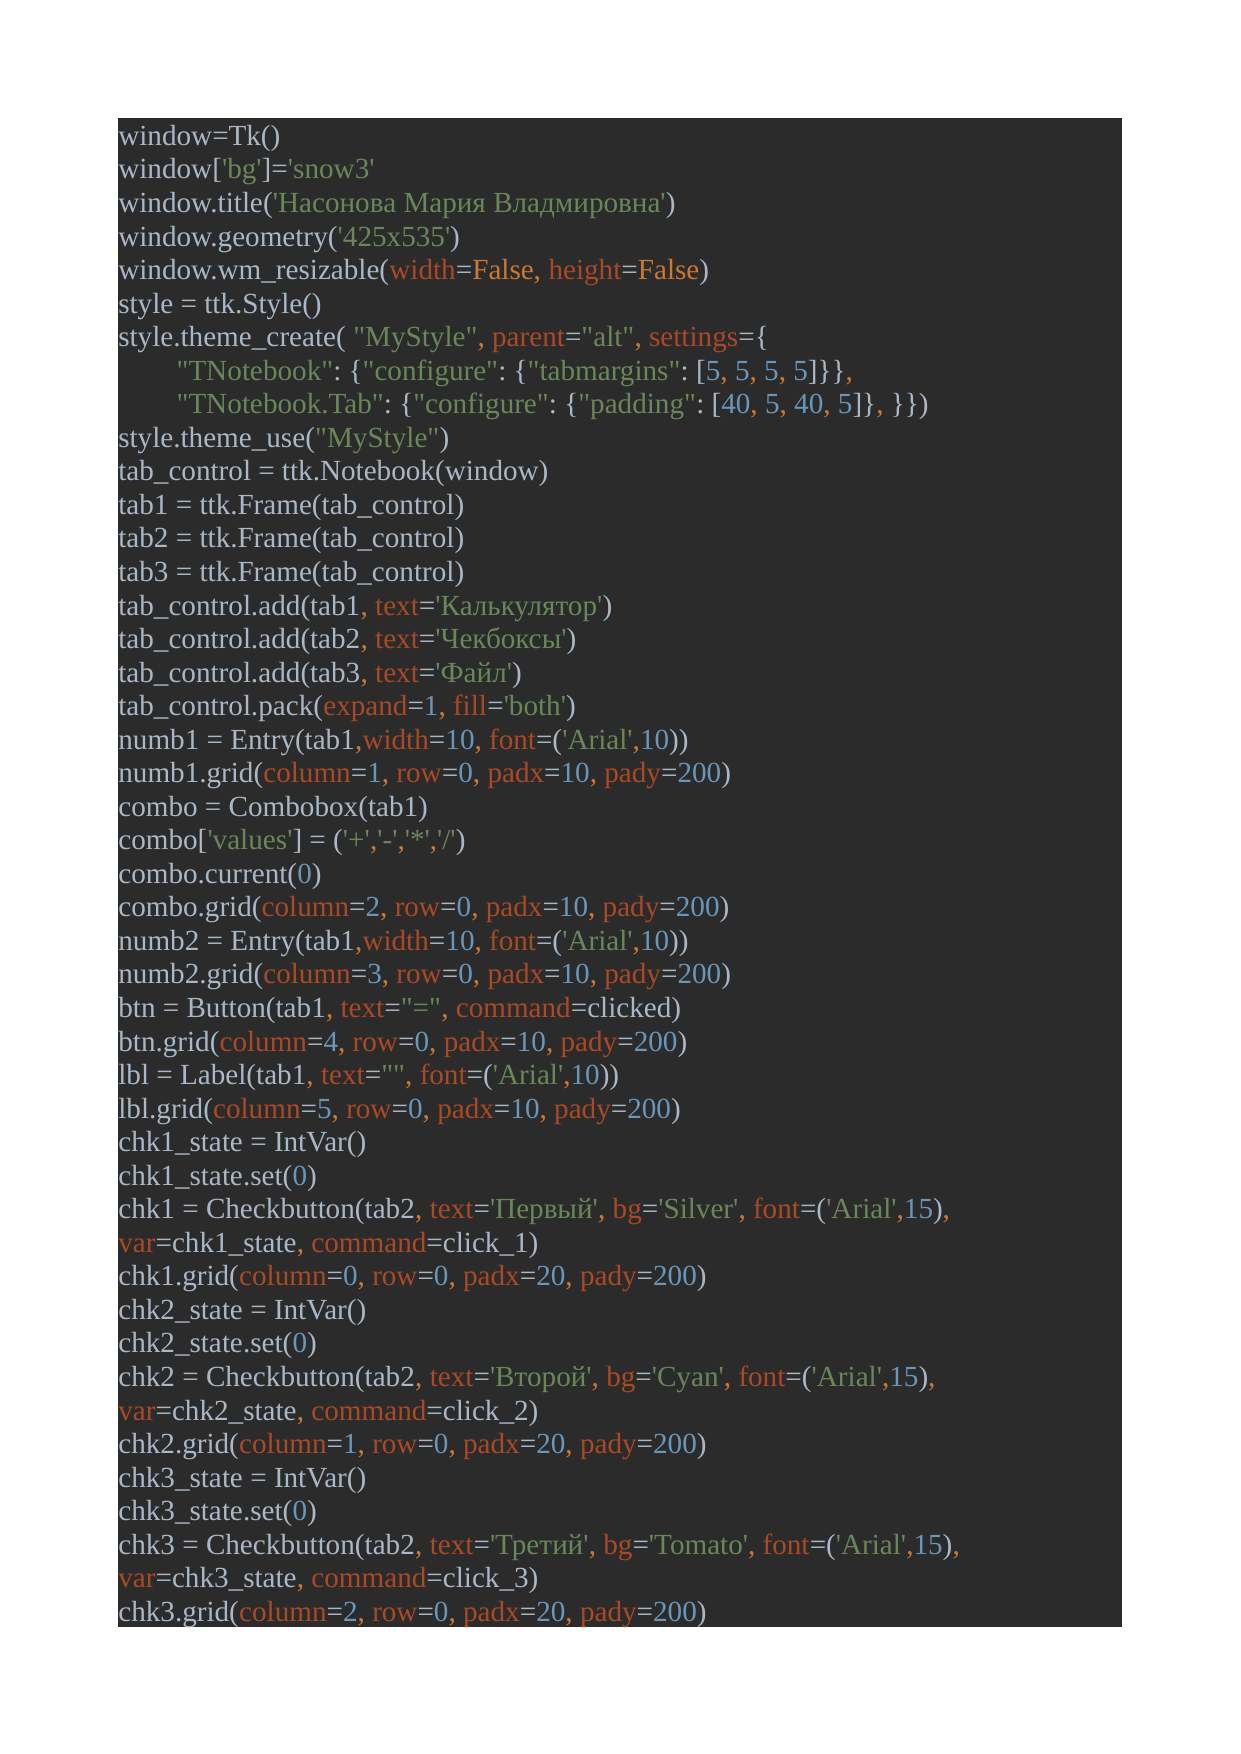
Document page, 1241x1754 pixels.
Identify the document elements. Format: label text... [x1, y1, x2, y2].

text window.wm_resizable(width=False, height=False) [118, 252, 1122, 286]
text chk3_state = IntVar() [118, 1460, 1122, 1493]
text style = ttk.Style() [118, 286, 1122, 319]
text chk2_state.set(0) [118, 1326, 1122, 1359]
text lbl.grid(column=5, row=0, padx=10, pady=200) [118, 1091, 1122, 1124]
text tab2 = ttk.Frame(tab_control) [118, 521, 1122, 554]
text chk2 = Checkbutton(tab2, text='Второй', bg='Cyan', font=('Arial',15), var=chk2_state, command=click_2) [118, 1359, 1122, 1426]
text combo = Combobox(tab1) [118, 789, 1122, 822]
text style.theme_create( "MyStyle", parent="alt", settings={ [118, 319, 1122, 353]
text tab1 = ttk.Frame(tab_control) [118, 487, 1122, 521]
text chk3 = Checkbutton(tab2, text='Третий', bg='Tomato', font=('Arial',15), var=chk3_state, command=click_3) [118, 1527, 1122, 1594]
text "TNotebook": {"configure": {"tabmargins": [5, 5, 5, 5]}}, [118, 353, 1122, 386]
text chk1_state = IntVar() [118, 1124, 1122, 1158]
text chk1.grid(column=0, row=0, padx=20, pady=200) [118, 1258, 1122, 1292]
text tab_control.add(tab1, text='Калькулятор') [118, 588, 1122, 621]
text "TNotebook.Tab": {"configure": {"padding": [40, 5, 40, 5]}, }}) [118, 386, 1122, 420]
text tab_control.add(tab3, text='Файл') [118, 655, 1122, 688]
text chk3_state.set(0) [118, 1493, 1122, 1527]
text btn = Button(tab1, text="=", command=clicked) [118, 990, 1122, 1024]
text combo.grid(column=2, row=0, padx=10, pady=200) [118, 889, 1122, 923]
text numb2.grid(column=3, row=0, padx=10, pady=200) [118, 957, 1122, 990]
text chk2_state = IntVar() [118, 1292, 1122, 1326]
text style.theme_use("MyStyle") [118, 420, 1122, 453]
text window.title('Насонова Мария Владмировна') [118, 185, 1122, 219]
text combo.current(0) [118, 856, 1122, 889]
text chk1 = Checkbutton(tab2, text='Первый', bg='Silver', font=('Arial',15), var=chk1_state, command=click_1) [118, 1191, 1122, 1258]
text window['bg']='snow3' [118, 152, 1122, 185]
text window=Tk() [118, 118, 1122, 152]
text chk2.grid(column=1, row=0, padx=20, pady=200) [118, 1426, 1122, 1460]
text chk1_state.set(0) [118, 1158, 1122, 1191]
text btn.grid(column=4, row=0, padx=10, pady=200) [118, 1024, 1122, 1057]
text window.geometry('425x535') [118, 219, 1122, 252]
text tab_control.pack(expand=1, fill='both') [118, 688, 1122, 722]
text combo['values'] = ('+','-','*','/') [118, 822, 1122, 856]
text tab_control = ttk.Notebook(window) [118, 453, 1122, 487]
text tab3 = ttk.Frame(tab_control) [118, 554, 1122, 588]
text lbl = Label(tab1, text="", font=('Arial',10)) [118, 1057, 1122, 1091]
text chk3.grid(column=2, row=0, padx=20, pady=200) [118, 1594, 1122, 1627]
text numb1.grid(column=1, row=0, padx=10, pady=200) [118, 755, 1122, 789]
text numb2 = Entry(tab1,width=10, font=('Arial',10)) [118, 923, 1122, 957]
text tab_control.add(tab2, text='Чекбоксы') [118, 621, 1122, 655]
text numb1 = Entry(tab1,width=10, font=('Arial',10)) [118, 722, 1122, 755]
